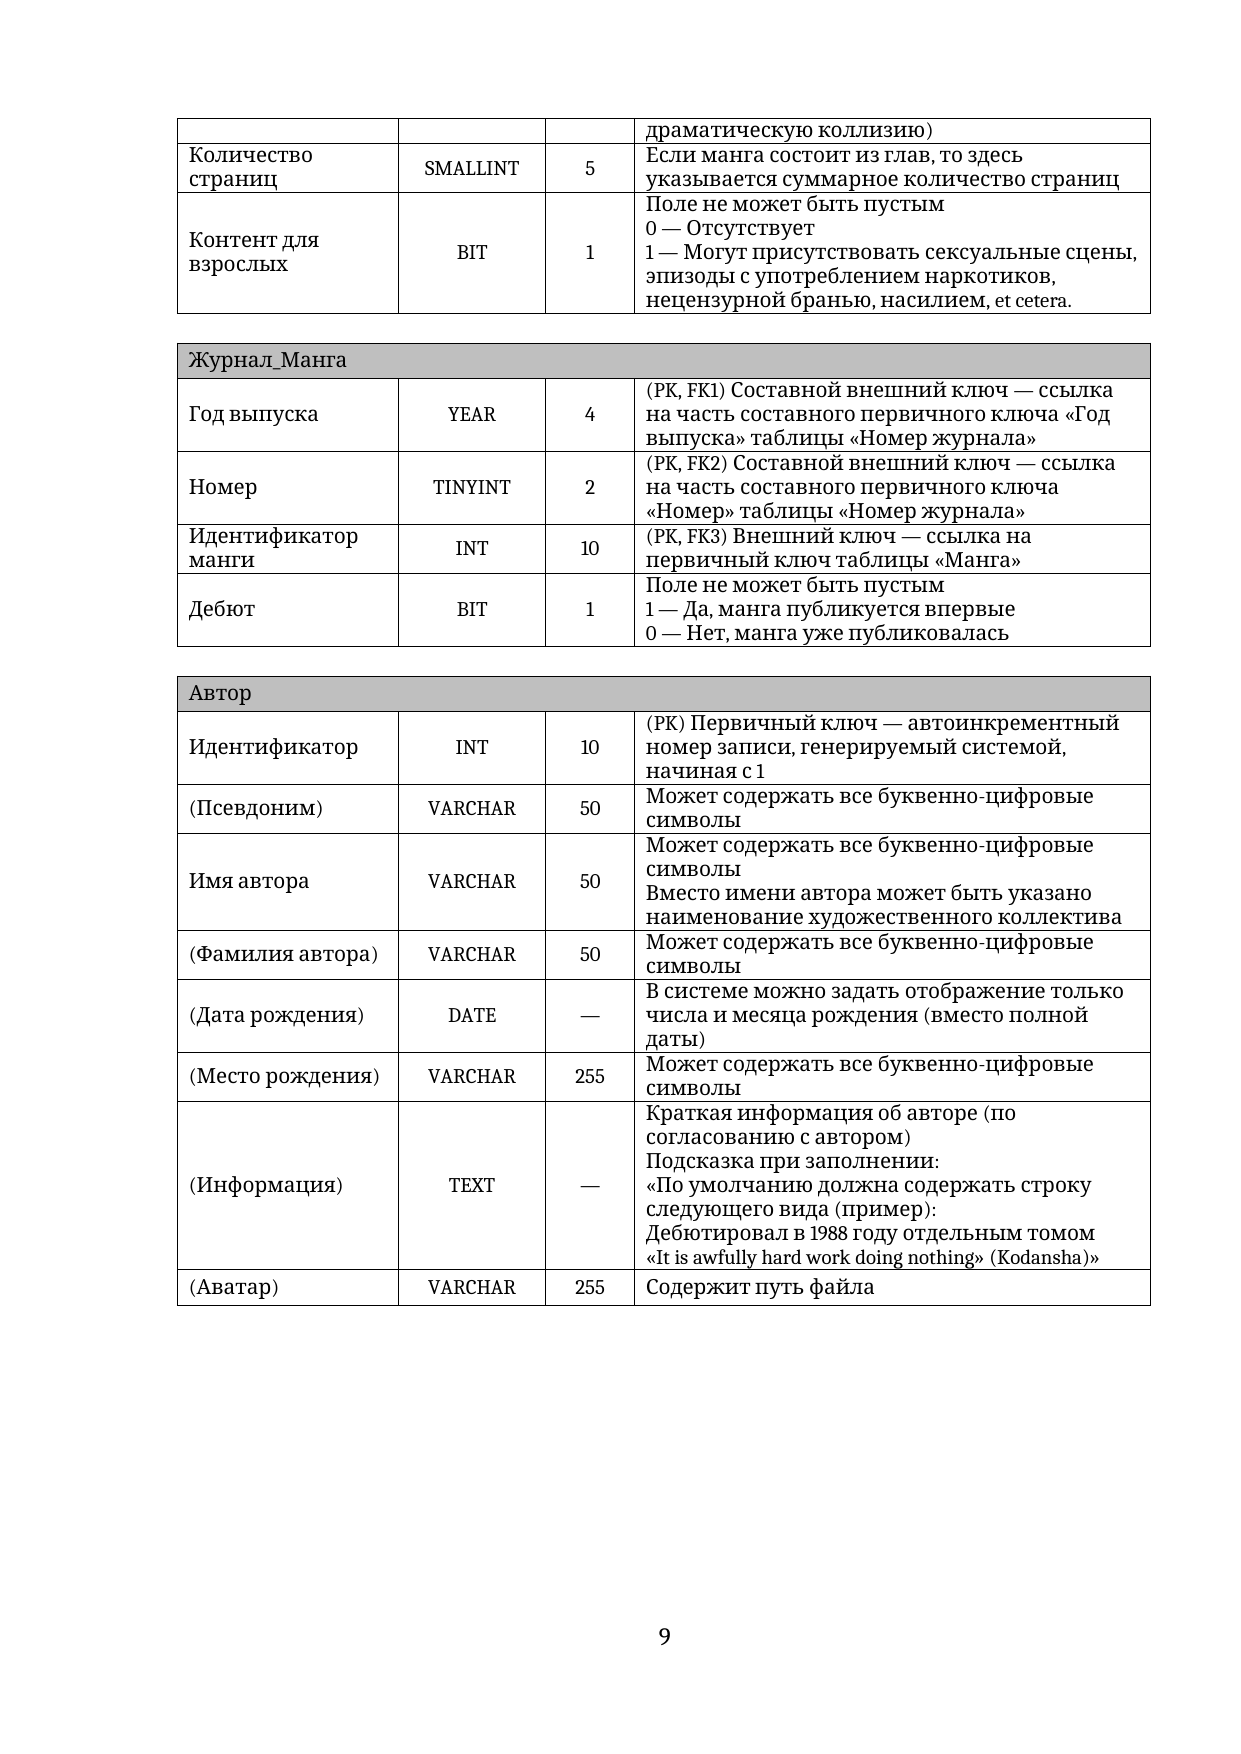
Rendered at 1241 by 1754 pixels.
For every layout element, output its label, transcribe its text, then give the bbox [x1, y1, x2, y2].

table_cell В системе можно задать отображение только числа и месяца рождения (вместо полной даты) [635, 980, 1150, 1052]
table_cell BIT [399, 574, 545, 646]
table_cell (Информация) [178, 1102, 398, 1269]
table_cell Может содержать все буквенно-цифровые символы [635, 1053, 1150, 1101]
table_cell Поле не может быть пустым 1 — Да, манга публикуется впервые 0 — Нет, манга уже публиковалась [635, 574, 1150, 646]
table_cell 50 [546, 785, 634, 833]
table_cell Краткая информация об авторе (по согласованию с автором) Подсказка при заполнении: «По умолчанию должна содержать строку следующего вида (пример): Дебютировал в 1988 году отдельным томом «It is awfully hard work doing nothing» (Kodansha)» [635, 1102, 1150, 1269]
table_cell (PK, FK1) Составной внешний ключ — ссылка на часть составного первичного ключа «Год выпуска» таблицы «Номер журнала» [635, 379, 1150, 451]
table_cell INT [399, 712, 545, 784]
table_cell 255 [546, 1053, 634, 1101]
table_cell 255 [546, 1270, 634, 1305]
table_cell (Дата рождения) [178, 980, 398, 1052]
table_cell 4 [546, 379, 634, 451]
table_cell (Псевдоним) [178, 785, 398, 833]
table_cell [399, 119, 545, 143]
table_cell SMALLINT [399, 144, 545, 192]
table_cell (Место рождения) [178, 1053, 398, 1101]
table_cell 50 [546, 931, 634, 979]
table_cell Поле не может быть пустым 0 — Отсутствует 1 — Могут присутствовать сексуальные сцены, эпизоды с употреблением наркотиков, нецензурной бранью, насилием, et cetera. [635, 193, 1150, 313]
table_cell (Аватар) [178, 1270, 398, 1305]
table_cell DATE [399, 980, 545, 1052]
table_cell Имя автора [178, 834, 398, 930]
table_cell Год выпуска [178, 379, 398, 451]
table_cell 10 [546, 712, 634, 784]
table_cell 1 [546, 193, 634, 313]
table_cell 5 [546, 144, 634, 192]
table_cell — [546, 980, 634, 1052]
table_cell Если манга состоит из глав, то здесь указывается суммарное количество страниц [635, 144, 1150, 192]
table_cell Содержит путь файла [635, 1270, 1150, 1305]
table_cell TINYINT [399, 452, 545, 524]
table_cell Может содержать все буквенно-цифровые символы [635, 785, 1150, 833]
table_cell Идентификатор манги [178, 525, 398, 573]
table_cell 10 [546, 525, 634, 573]
table_cell (PK, FK3) Внешний ключ — ссылка на первичный ключ таблицы «Манга» [635, 525, 1150, 573]
table_cell Может содержать все буквенно-цифровые символы Вместо имени автора может быть указано наименование художественного коллектива [635, 834, 1150, 930]
table_cell [546, 119, 634, 143]
table_cell [178, 119, 398, 143]
table_cell Дебют [178, 574, 398, 646]
table_cell Идентификатор [178, 712, 398, 784]
table_cell 1 [546, 574, 634, 646]
table_cell VARCHAR [399, 785, 545, 833]
table_cell TEXT [399, 1102, 545, 1269]
table_cell INT [399, 525, 545, 573]
table_cell YEAR [399, 379, 545, 451]
table_cell Количество страниц [178, 144, 398, 192]
table_header Автор [178, 677, 1150, 711]
table_cell 2 [546, 452, 634, 524]
table_cell (PK, FK2) Составной внешний ключ — ссылка на часть составного первичного ключа «Номер» таблицы «Номер журнала» [635, 452, 1150, 524]
table_header Журнал_Манга [178, 344, 1150, 378]
table_cell Может содержать все буквенно-цифровые символы [635, 931, 1150, 979]
table_cell (PK) Первичный ключ — автоинкрементный номер записи, генерируемый системой, начиная с 1 [635, 712, 1150, 784]
table_cell BIT [399, 193, 545, 313]
table_cell (Фамилия автора) [178, 931, 398, 979]
table_cell 50 [546, 834, 634, 930]
table_cell VARCHAR [399, 1270, 545, 1305]
table_cell VARCHAR [399, 834, 545, 930]
table_cell VARCHAR [399, 1053, 545, 1101]
table_cell драматическую коллизию) [635, 119, 1150, 143]
table_cell — [546, 1102, 634, 1269]
table_cell Контент для взрослых [178, 193, 398, 313]
table_cell Номер [178, 452, 398, 524]
table_cell VARCHAR [399, 931, 545, 979]
